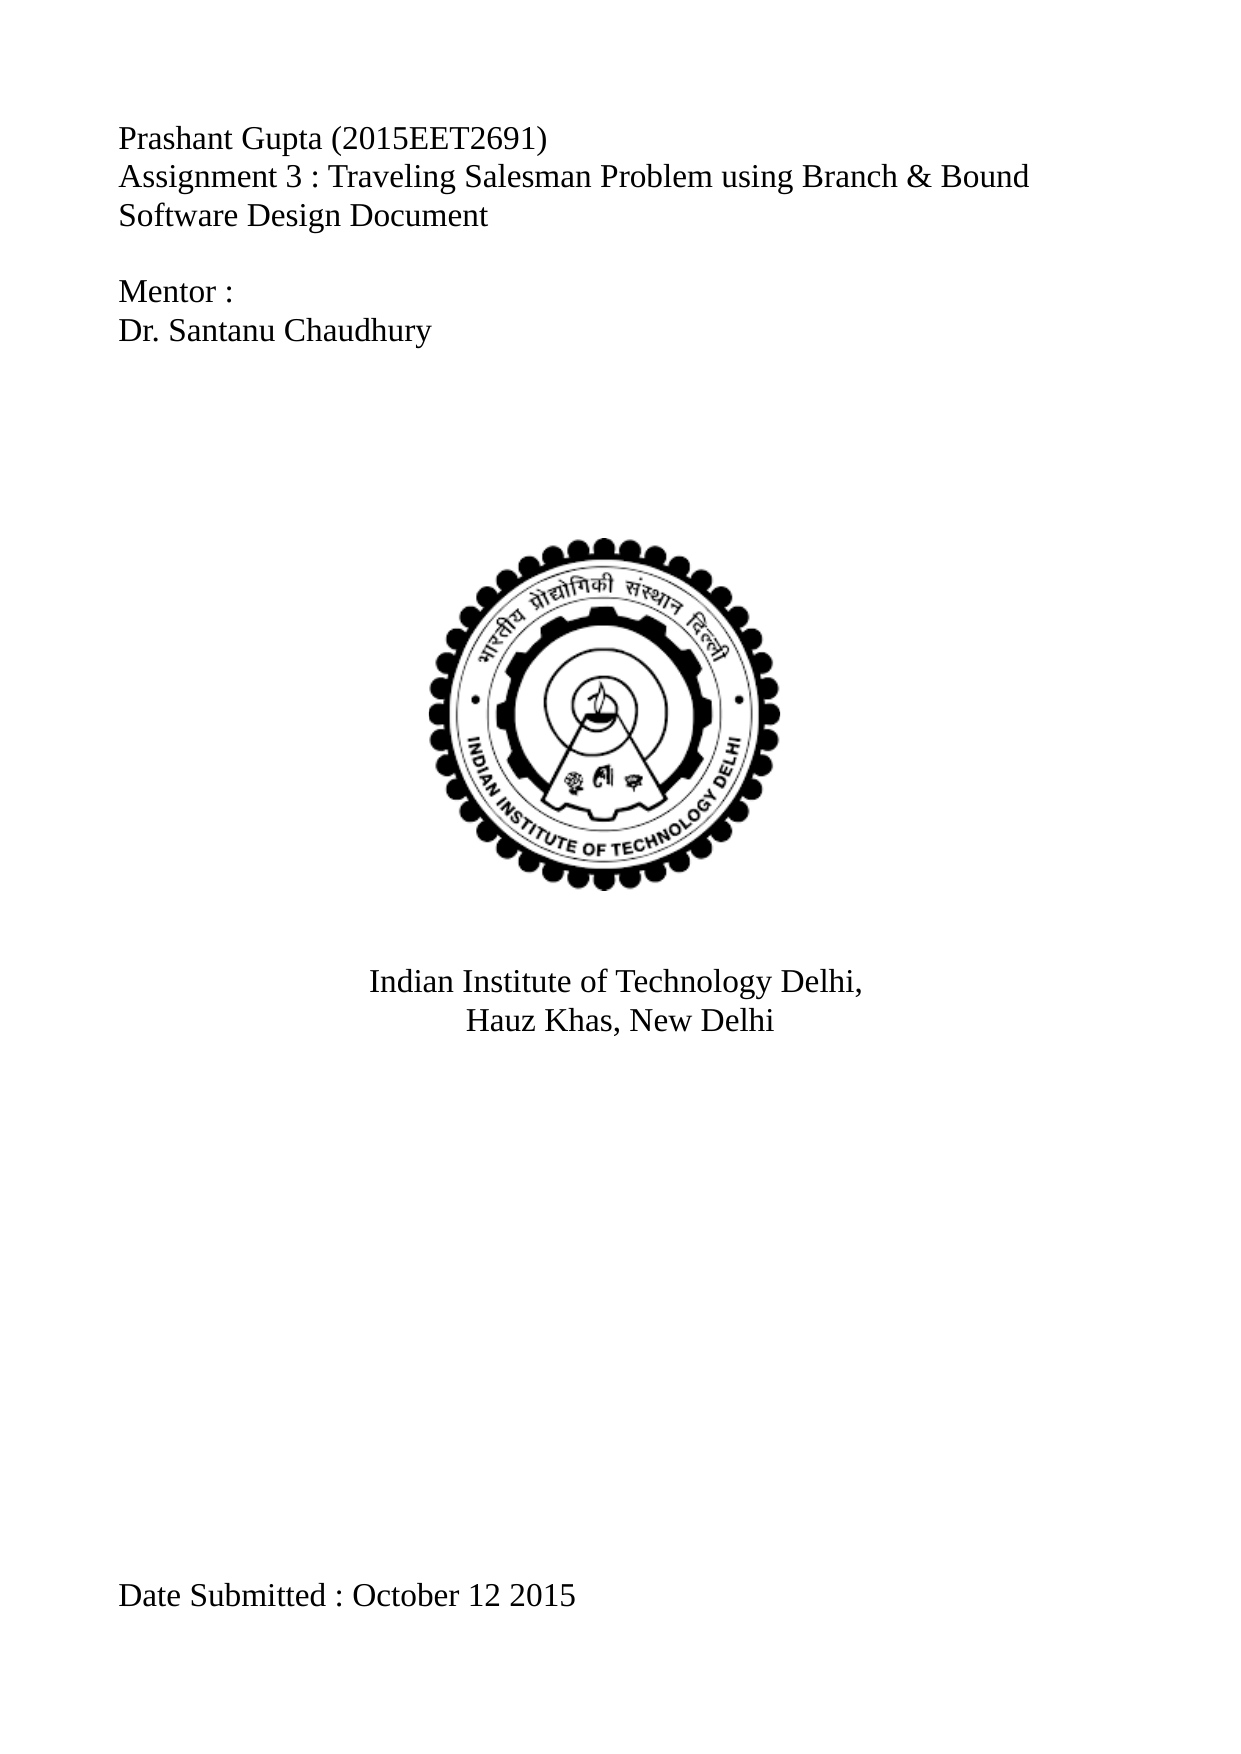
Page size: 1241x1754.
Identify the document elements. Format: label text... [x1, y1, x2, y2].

text Mentor : [118, 271, 1122, 310]
text Indian Institute of Technology Delhi, [118, 961, 1122, 1000]
text Prashant Gupta (2015EET2691) [118, 118, 1122, 156]
text Software Design Document [118, 195, 1122, 233]
text Hauz Khas, New Delhi [118, 1000, 1122, 1038]
text Date Submitted : October 12 2015 [118, 1575, 1122, 1613]
text Assignment 3 : Traveling Salesman Problem using Branch & Bound [118, 156, 1122, 195]
picture [428, 538, 781, 891]
text Dr. Santanu Chaudhury [118, 310, 1122, 348]
